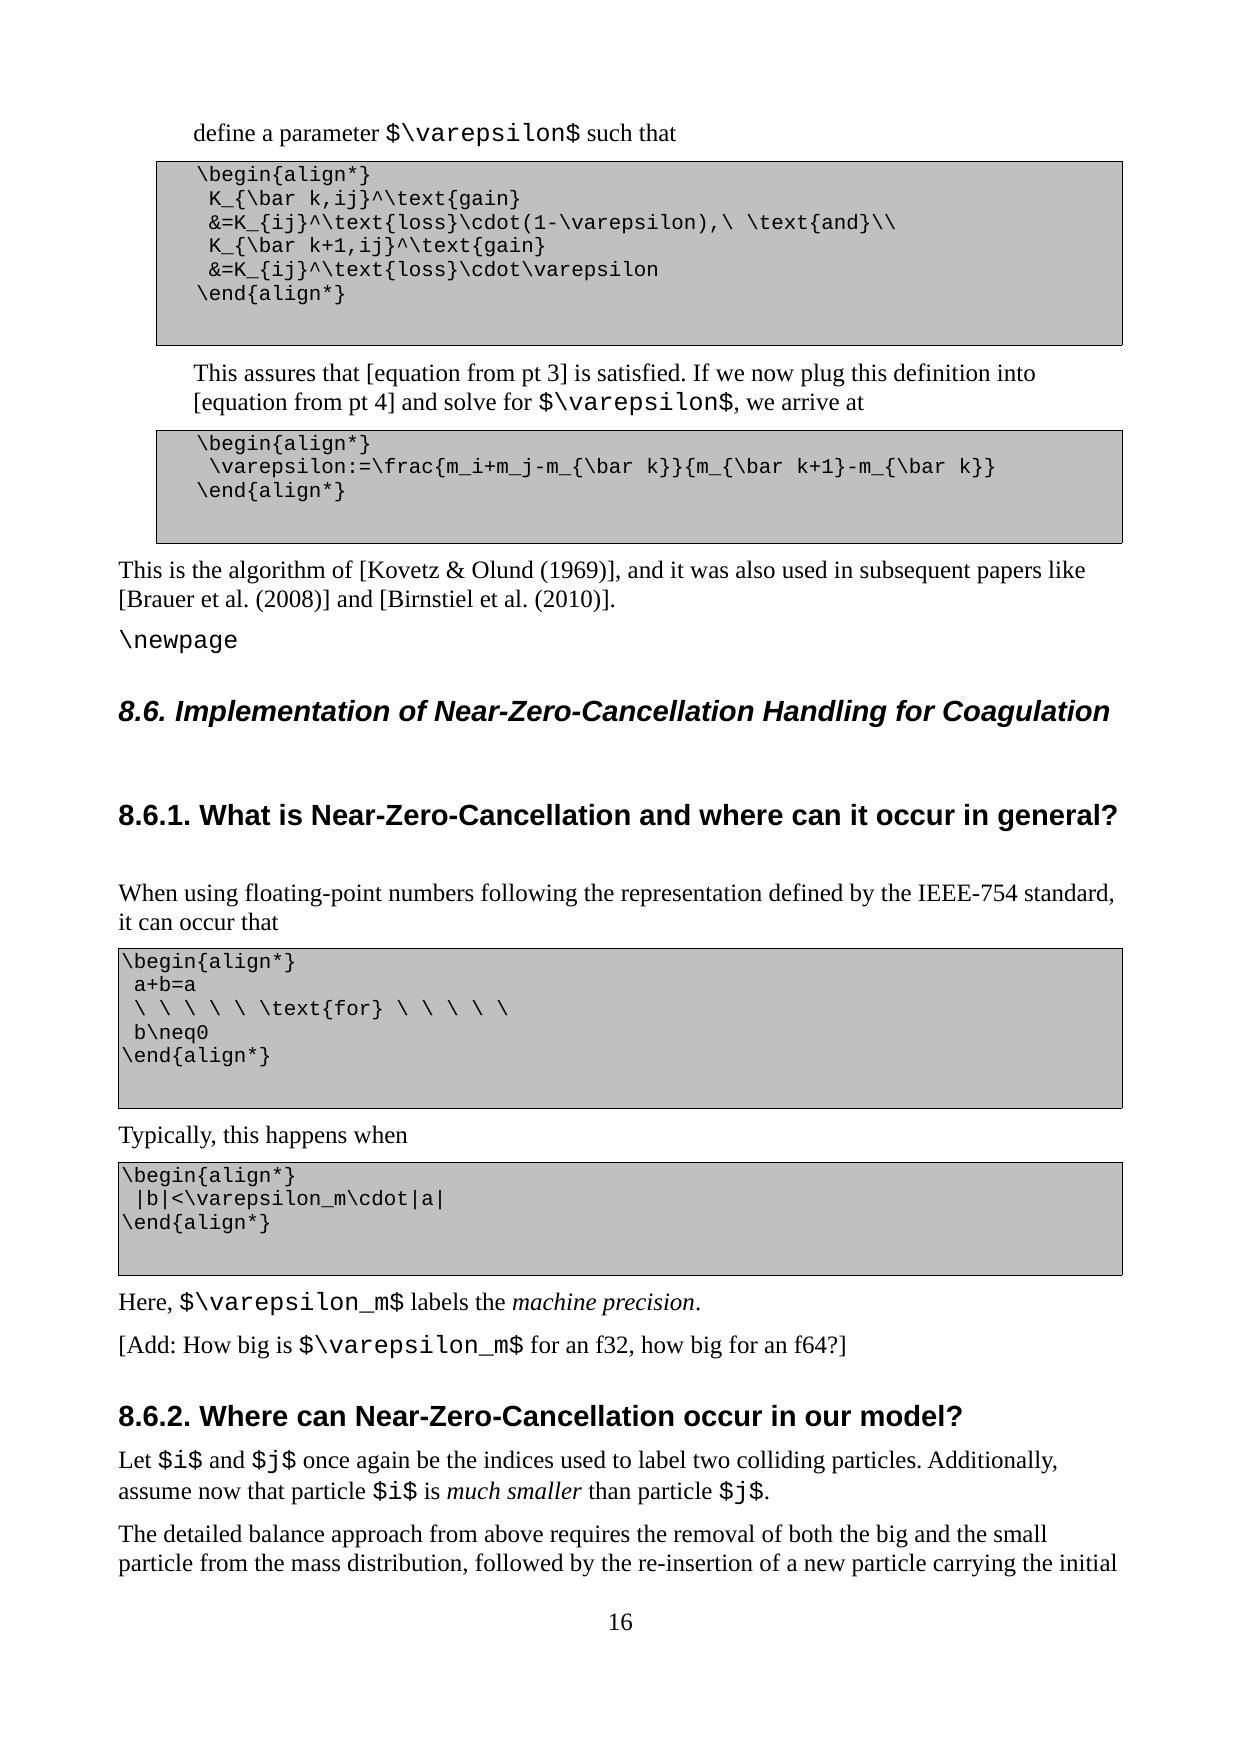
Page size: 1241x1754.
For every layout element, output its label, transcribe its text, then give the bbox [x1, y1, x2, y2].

list &=K_{ij}^\text{loss}\cdot\varepsilon [157, 256, 1122, 280]
text \end{align*} [119, 1209, 1122, 1236]
text The detailed balance approach from above requires the removal of both the big and the small particle from the mass distribution, followed by the re-insertion of a new particle carrying the initial [118, 1519, 1122, 1577]
list \begin{align*} [157, 162, 1122, 185]
list \begin{align*} [157, 431, 1122, 453]
subtitle What is Near-Zero-Cancellation and where can it occur in general? [118, 798, 1122, 865]
subtitle Where can Near-Zero-Cancellation occur in our model? [118, 1399, 1122, 1432]
list \varepsilon:=\frac{m_i+m_j-m_{\bar k}}{m_{\bar k+1}-m_{\bar k}} [157, 453, 1122, 477]
list &=K_{ij}^\text{loss}\cdot(1-\varepsilon),\ \text{and}\\ [157, 209, 1122, 232]
text \end{align*} [119, 1042, 1122, 1069]
text Typically, this happens when [118, 1121, 1122, 1149]
subtitle Implementation of Near-Zero-Cancellation Handling for Coagulation [118, 694, 1122, 761]
text This is the algorithm of [Kovetz & Olund (1969)], and it was also used in subsequent papers like [Brauer et al. (2008)] and [Birnstiel et al. (2010)]. [118, 555, 1122, 613]
text Here, $\varepsilon_m$ labels the machine precision. [118, 1287, 1122, 1318]
list This assures that [equation from pt 3] is satisfied. If we now plug this definition into [equation from pt 4] and solve for $\varepsilon$, we arrive at [156, 358, 1122, 417]
text \newpage [118, 625, 1122, 656]
list \end{align*} [157, 280, 1122, 306]
text b\neq0 [119, 1019, 1122, 1042]
list \end{align*} [157, 477, 1122, 504]
text Let $i$ and $j$ once again be the indices used to label two colliding particles. Additionally, assume now that particle $i$ is much smaller than particle $j$. [118, 1445, 1122, 1507]
text \ \ \ \ \ \text{for} \ \ \ \ \ [119, 995, 1122, 1019]
text [Add: How big is $\varepsilon_m$ for an f32, how big for an f64?] [118, 1331, 1122, 1361]
text When using floating-point numbers following the representation defined by the IEEE-754 standard, it can occur that [118, 878, 1122, 935]
text a+b=a [119, 971, 1122, 995]
list K_{\bar k,ij}^\text{gain} [157, 185, 1122, 209]
text \begin{align*} [119, 949, 1122, 971]
text |b|<\varepsilon_m\cdot|a| [119, 1185, 1122, 1209]
list K_{\bar k+1,ij}^\text{gain} [157, 232, 1122, 256]
list define a parameter $\varepsilon$ such that [156, 118, 1122, 149]
text \begin{align*} [119, 1163, 1122, 1185]
